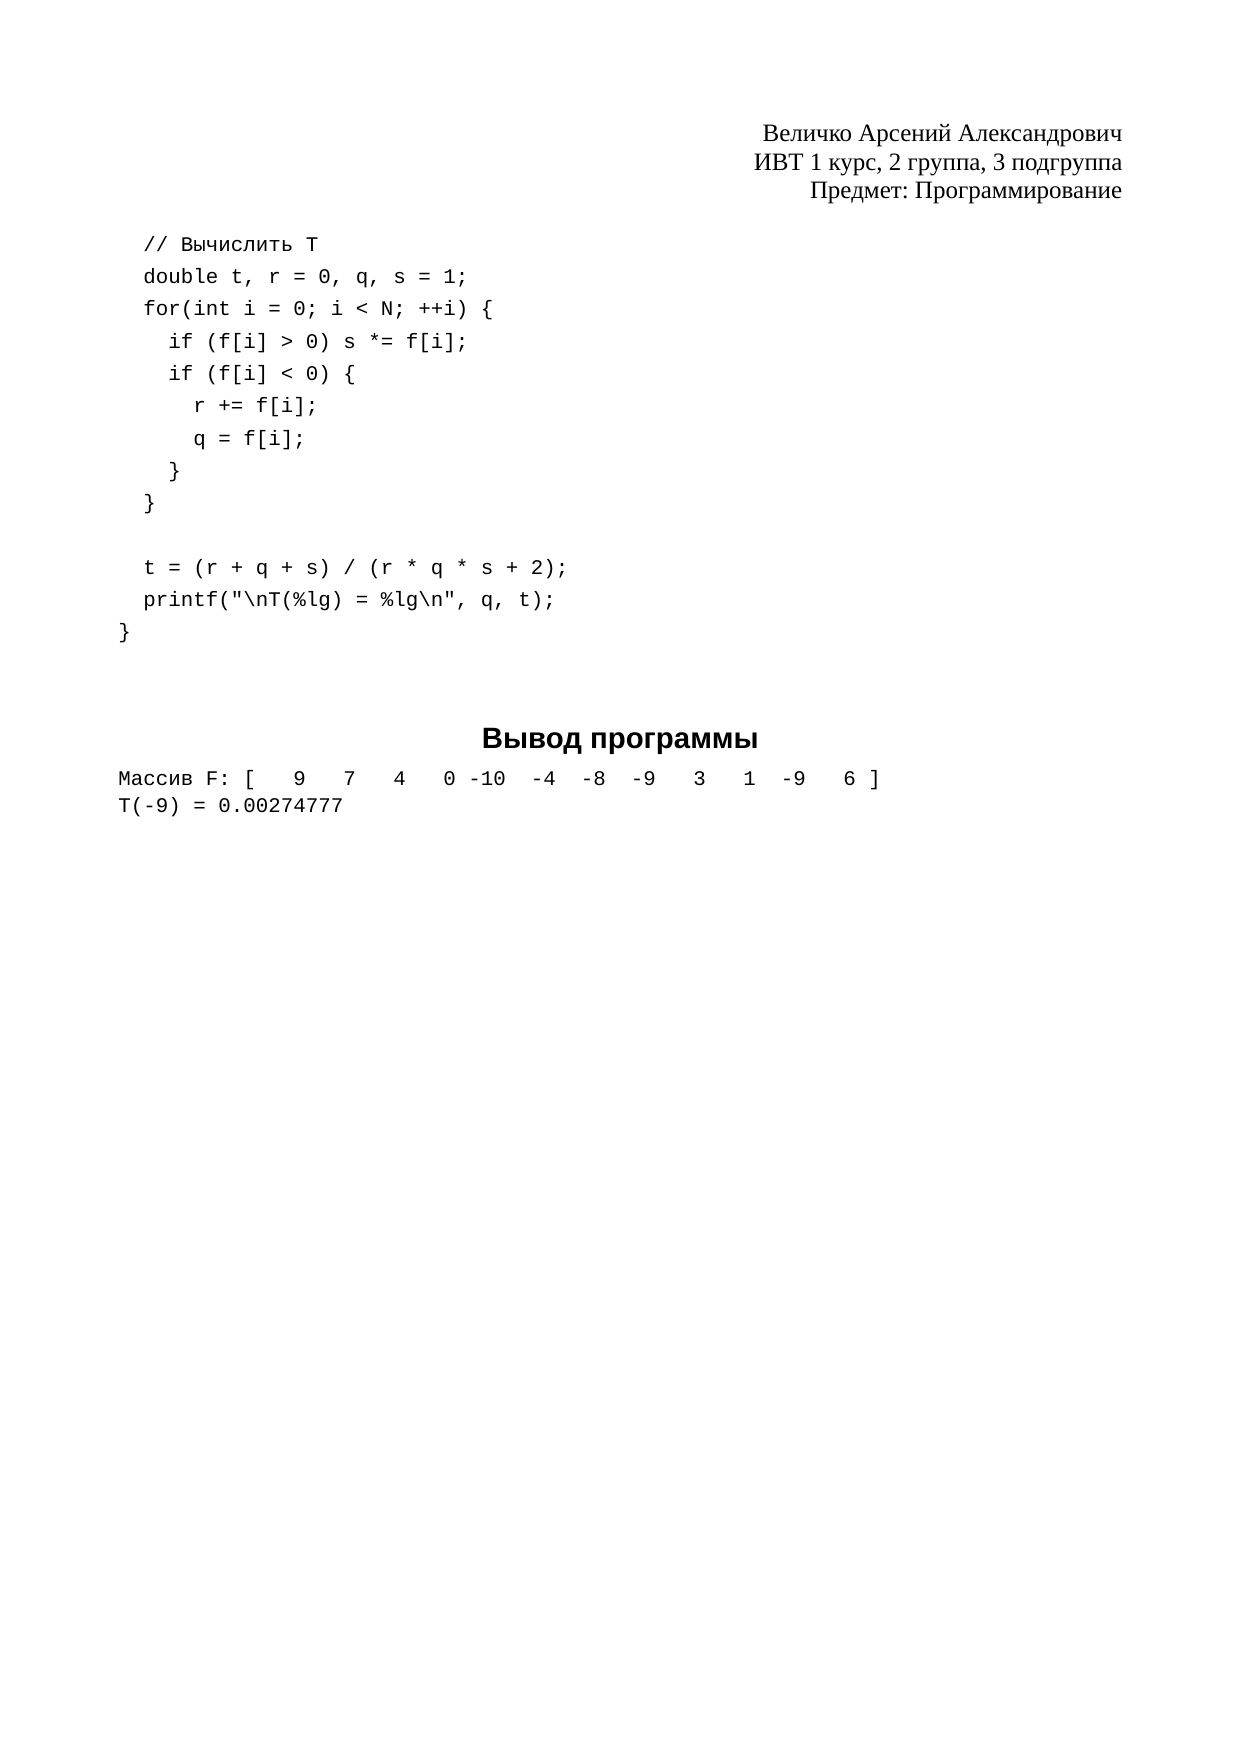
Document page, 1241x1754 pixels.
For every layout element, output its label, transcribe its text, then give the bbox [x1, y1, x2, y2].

text double t, r = 0, q, s = 1; [118, 266, 1122, 290]
text Массив F: [ 9 7 4 0 -10 -4 -8 -9 3 1 -9 6 ] [118, 768, 1122, 791]
text for(int i = 0; i < N; ++i) { [118, 298, 1122, 322]
text q = f[i]; [118, 428, 1122, 451]
text r += f[i]; [118, 395, 1122, 419]
text if (f[i] < 0) { [118, 363, 1122, 387]
text } [118, 621, 1122, 645]
text printf("\nT(%lg) = %lg\n", q, t); [118, 589, 1122, 613]
text if (f[i] > 0) s *= f[i]; [118, 331, 1122, 354]
text } [118, 460, 1122, 483]
text t = (r + q + s) / (r * q * s + 2); [118, 557, 1122, 580]
subtitle Вывод программы [118, 721, 1122, 755]
text T(-9) = 0.00274777 [118, 795, 1122, 818]
text // Вычислить T [118, 234, 1122, 257]
text } [118, 492, 1122, 516]
